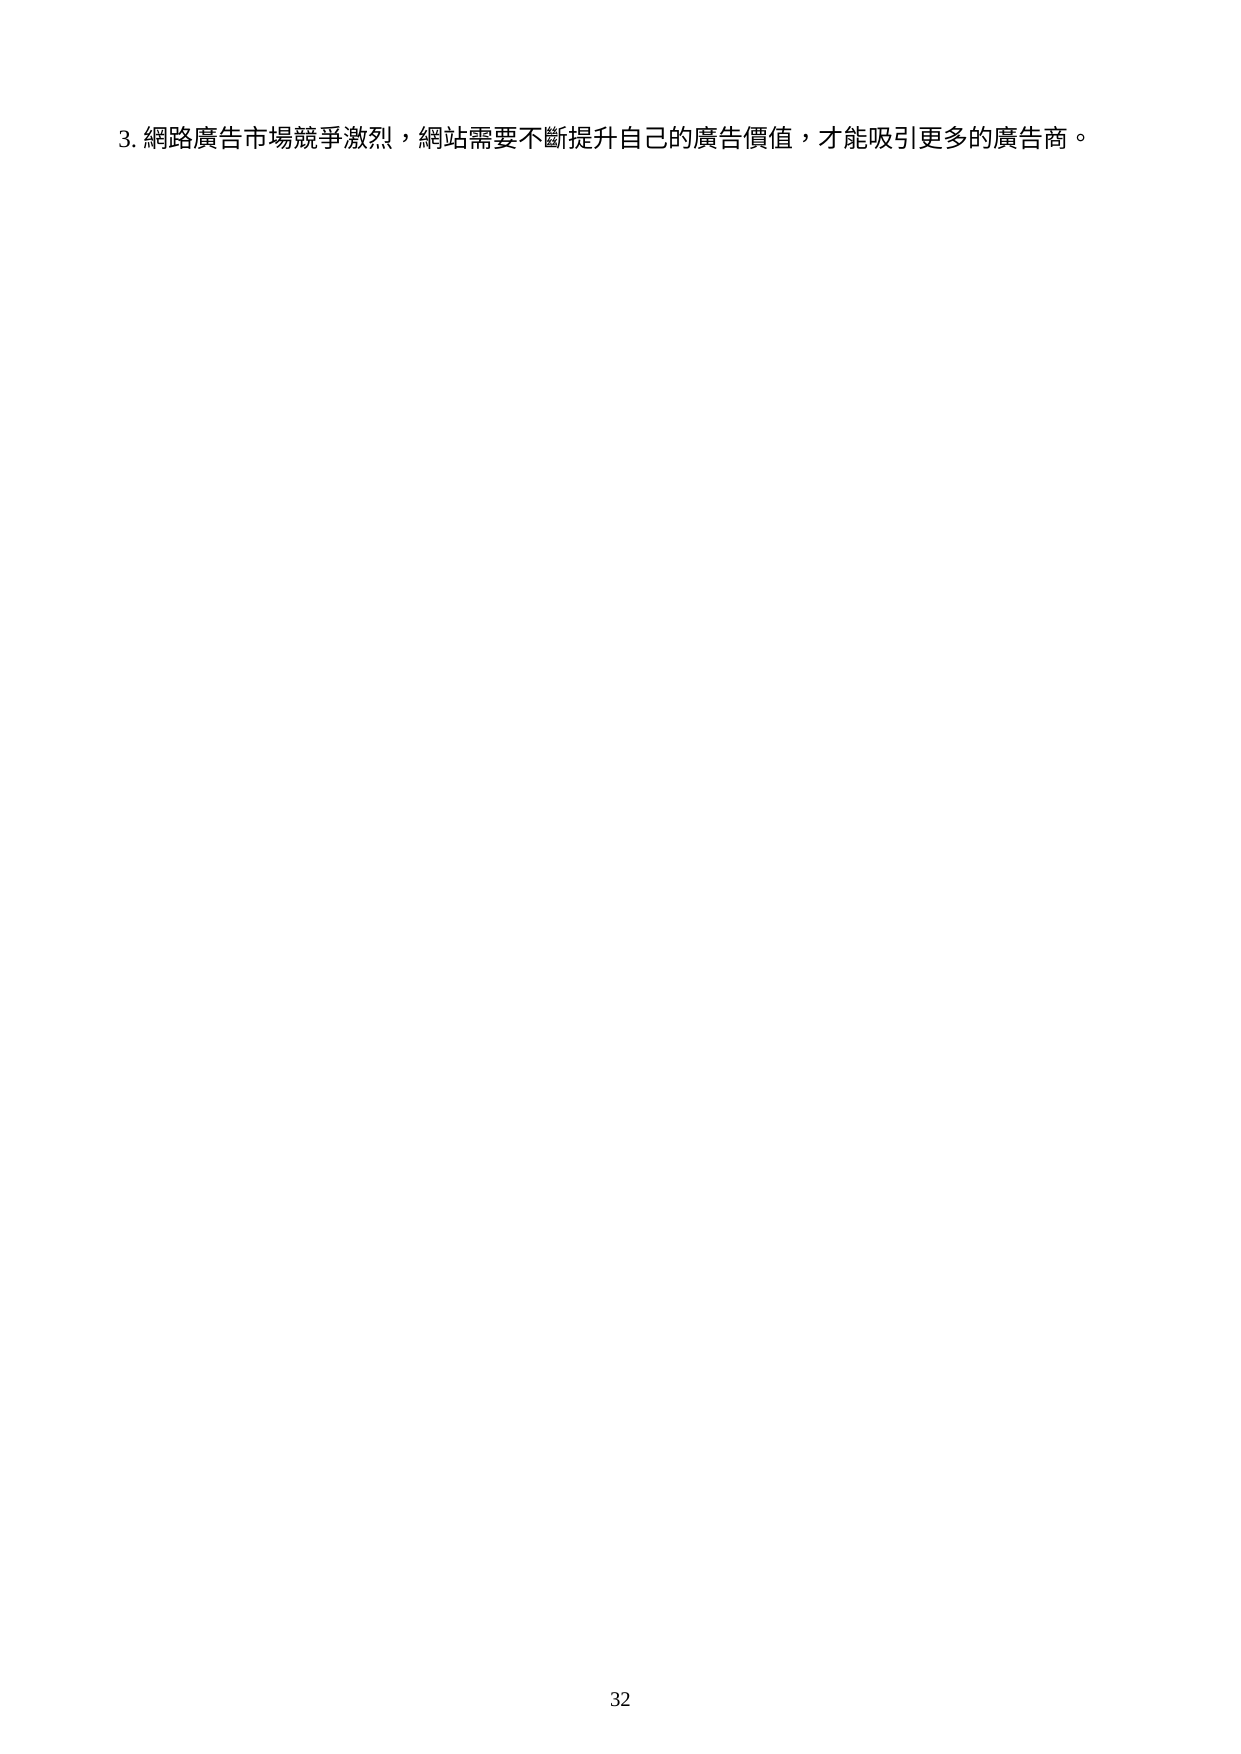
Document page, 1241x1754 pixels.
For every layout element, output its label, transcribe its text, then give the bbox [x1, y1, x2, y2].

text 3. 網路廣告市場競爭激烈，網站需要不斷提升自己的廣告價值，才能吸引更多的廣告商。 [118, 118, 1122, 154]
